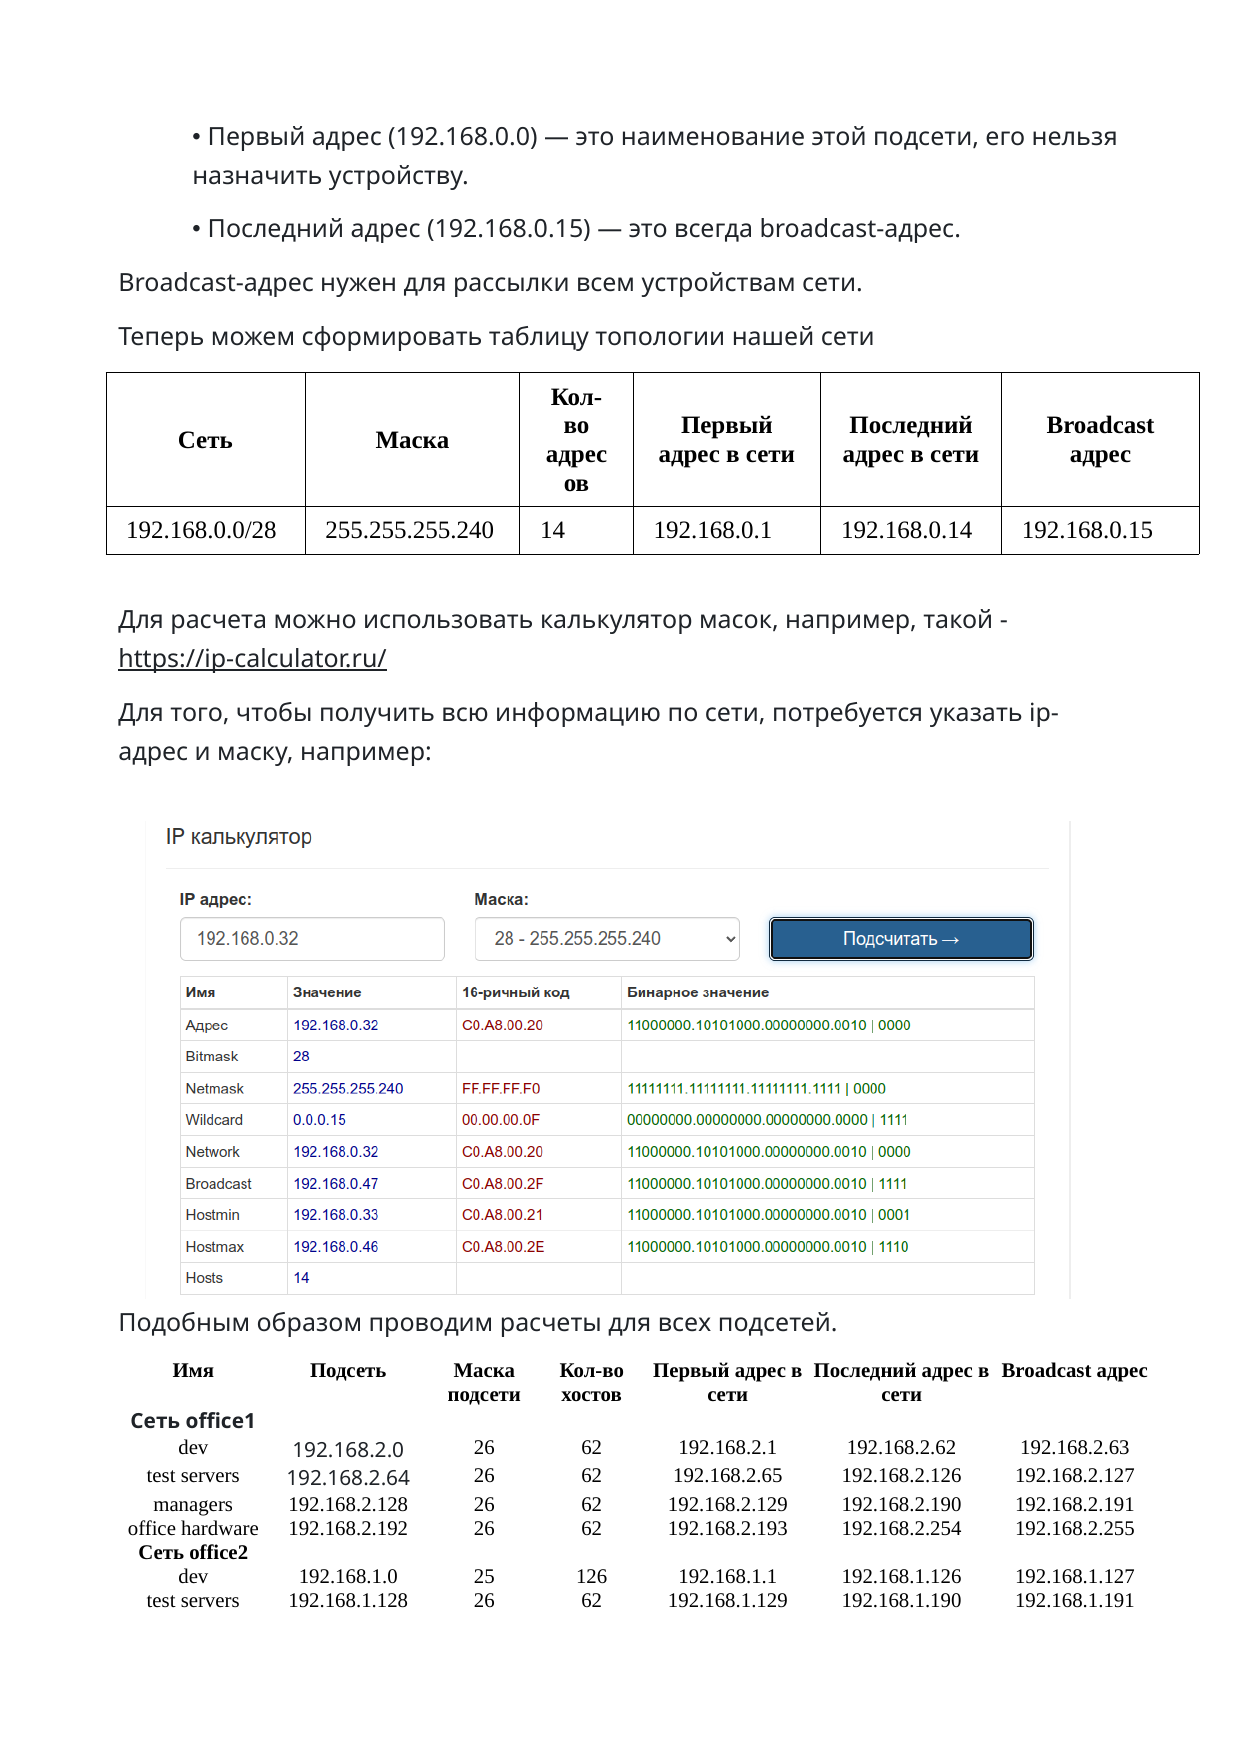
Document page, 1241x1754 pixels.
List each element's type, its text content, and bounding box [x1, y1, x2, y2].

table_cell [540, 1406, 643, 1435]
table_header Маска подсети [428, 1358, 540, 1406]
table_header Имя [118, 1358, 268, 1406]
table_header Последний адрес в сети [812, 1358, 991, 1406]
table_cell 192.168.2.65 [643, 1463, 812, 1492]
table_cell 192.168.2.191 [991, 1492, 1158, 1516]
text Broadcast-адрес нужен для рассылки всем устройствам сети. [118, 265, 1122, 299]
table_cell 192.168.2.255 [991, 1516, 1158, 1540]
table_cell 26 [428, 1463, 540, 1492]
table_cell dev [118, 1564, 268, 1588]
table_cell 192.168.1.0 [268, 1564, 428, 1588]
table_cell [268, 1540, 428, 1564]
table_header Кол-во хостов [540, 1358, 643, 1406]
table_cell 192.168.2.190 [812, 1492, 991, 1516]
table_cell 192.168.2.128 [268, 1492, 428, 1516]
text Подобным образом проводим расчеты для всех подсетей. [118, 835, 1122, 1338]
table_cell 192.168.1.129 [643, 1588, 812, 1612]
table_cell 192.168.2.193 [643, 1516, 812, 1540]
text Для расчета можно использовать калькулятор масок, например, такой - https://ip-calculator.ru/ [118, 601, 1122, 675]
table_header Broadcast адрес [991, 1358, 1158, 1406]
table_header Последний адрес в сети [821, 373, 1001, 506]
table_header Первый адрес в сети [643, 1358, 812, 1406]
table_header Маска [306, 373, 519, 506]
table_cell 192.168.2.64 [268, 1463, 428, 1492]
table_cell [643, 1540, 812, 1564]
table_cell office hardware [118, 1516, 268, 1540]
table_cell [540, 1540, 643, 1564]
table_cell [991, 1540, 1158, 1564]
table_cell 25 [428, 1564, 540, 1588]
table_cell 192.168.1.191 [991, 1588, 1158, 1612]
table_cell [812, 1540, 991, 1564]
table_cell test servers [118, 1588, 268, 1612]
text Для того, чтобы получить всю информацию по сети, потребуется указать ip-адрес и маску, например: [118, 694, 1122, 768]
list Первый адрес (192.168.0.0) — это наименование этой подсети, его нельзя назначить устройству. [118, 118, 1122, 191]
table_cell 192.168.2.0 [268, 1435, 428, 1463]
table_cell 192.168.2.192 [268, 1516, 428, 1540]
table_cell 62 [540, 1463, 643, 1492]
table_header Подсеть [268, 1358, 428, 1406]
table_cell [991, 1406, 1158, 1435]
table_cell 62 [540, 1435, 643, 1463]
table_cell Сеть office2 [118, 1540, 268, 1564]
table_cell [428, 1406, 540, 1435]
table_cell 126 [540, 1564, 643, 1588]
table_cell Сеть office1 [118, 1406, 268, 1435]
table_cell [268, 1406, 428, 1435]
table_cell 192.168.2.1 [643, 1435, 812, 1463]
table_cell 26 [428, 1588, 540, 1612]
table_header Broadcast адрес [1002, 373, 1199, 506]
table_cell 192.168.0.14 [821, 507, 1001, 554]
table_cell 192.168.0.15 [1002, 507, 1199, 554]
table_cell 26 [428, 1492, 540, 1516]
table_cell managers [118, 1492, 268, 1516]
table_cell dev [118, 1435, 268, 1463]
table_cell 192.168.1.126 [812, 1564, 991, 1588]
table_cell 192.168.1.128 [268, 1588, 428, 1612]
table_cell 62 [540, 1588, 643, 1612]
table_cell 192.168.2.126 [812, 1463, 991, 1492]
table_cell test servers [118, 1463, 268, 1492]
table_cell 62 [540, 1516, 643, 1540]
table_cell 14 [520, 507, 633, 554]
table_cell 192.168.1.190 [812, 1588, 991, 1612]
table_header Сеть [107, 373, 305, 506]
table_cell 62 [540, 1492, 643, 1516]
table_cell 192.168.0.0/28 [107, 507, 305, 554]
table_cell [428, 1540, 540, 1564]
picture [145, 821, 1071, 1299]
table_cell 192.168.0.1 [634, 507, 820, 554]
table_header Кол-во адресов [520, 373, 633, 506]
table_cell 192.168.1.127 [991, 1564, 1158, 1588]
table_cell 26 [428, 1516, 540, 1540]
list Последний адрес (192.168.0.15) — это всегда broadcast-адрес. [118, 211, 1122, 245]
table_cell 255.255.255.240 [306, 507, 519, 554]
table_header Первый адрес в сети [634, 373, 820, 506]
table_cell [812, 1406, 991, 1435]
table_cell 192.168.2.62 [812, 1435, 991, 1463]
table_cell 192.168.2.127 [991, 1463, 1158, 1492]
text Теперь можем сформировать таблицу топологии нашей сети [118, 318, 1122, 353]
table_cell 192.168.2.129 [643, 1492, 812, 1516]
table_cell 192.168.2.63 [991, 1435, 1158, 1463]
table_cell 192.168.2.254 [812, 1516, 991, 1540]
table_cell 26 [428, 1435, 540, 1463]
table_cell 192.168.1.1 [643, 1564, 812, 1588]
table_cell [643, 1406, 812, 1435]
